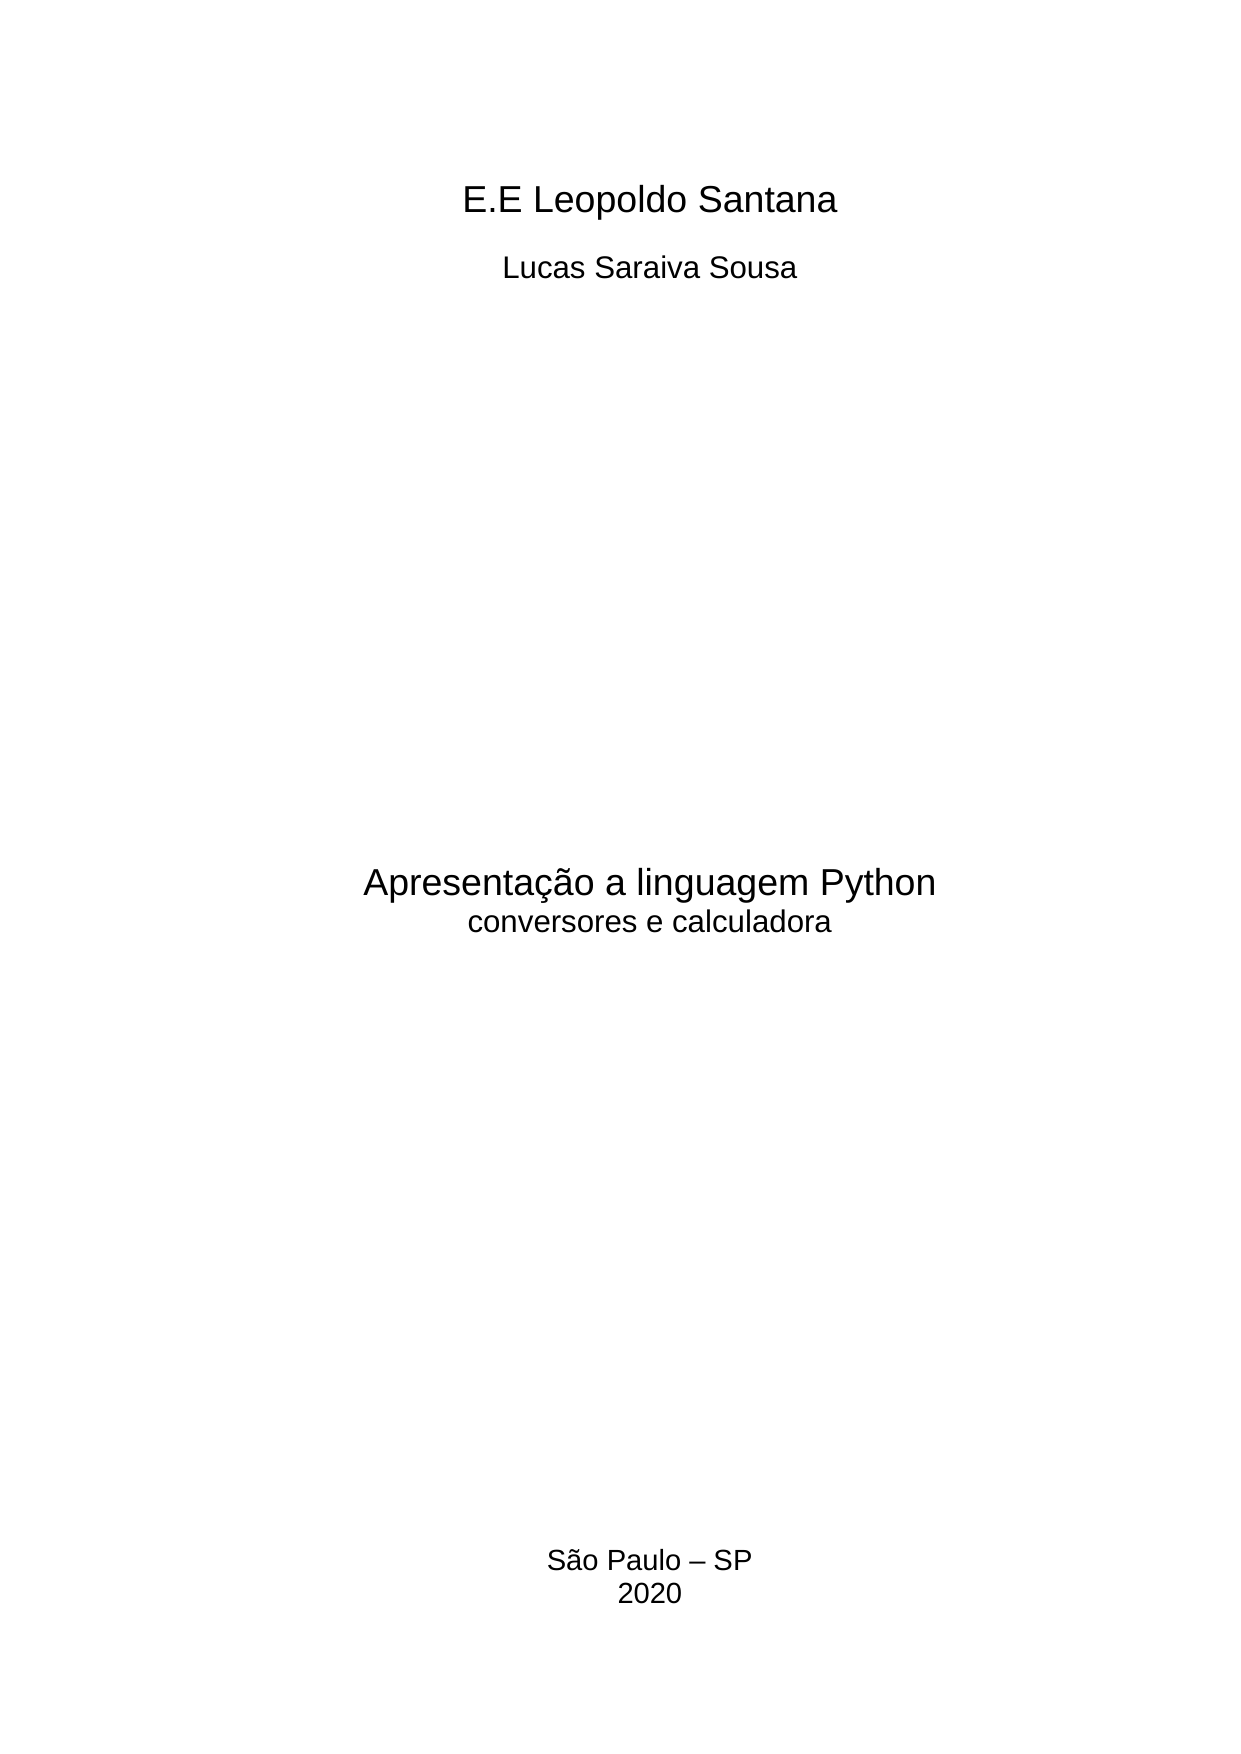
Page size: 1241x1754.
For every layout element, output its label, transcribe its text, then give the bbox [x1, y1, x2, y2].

text conversores e calculadora [177, 903, 1122, 939]
text Lucas Saraiva Sousa [177, 249, 1122, 285]
text 2020 [177, 1576, 1122, 1610]
text Apresentação a linguagem Python [177, 860, 1122, 903]
text São Paulo – SP [177, 1543, 1122, 1576]
text E.E Leopoldo Santana [177, 177, 1122, 220]
